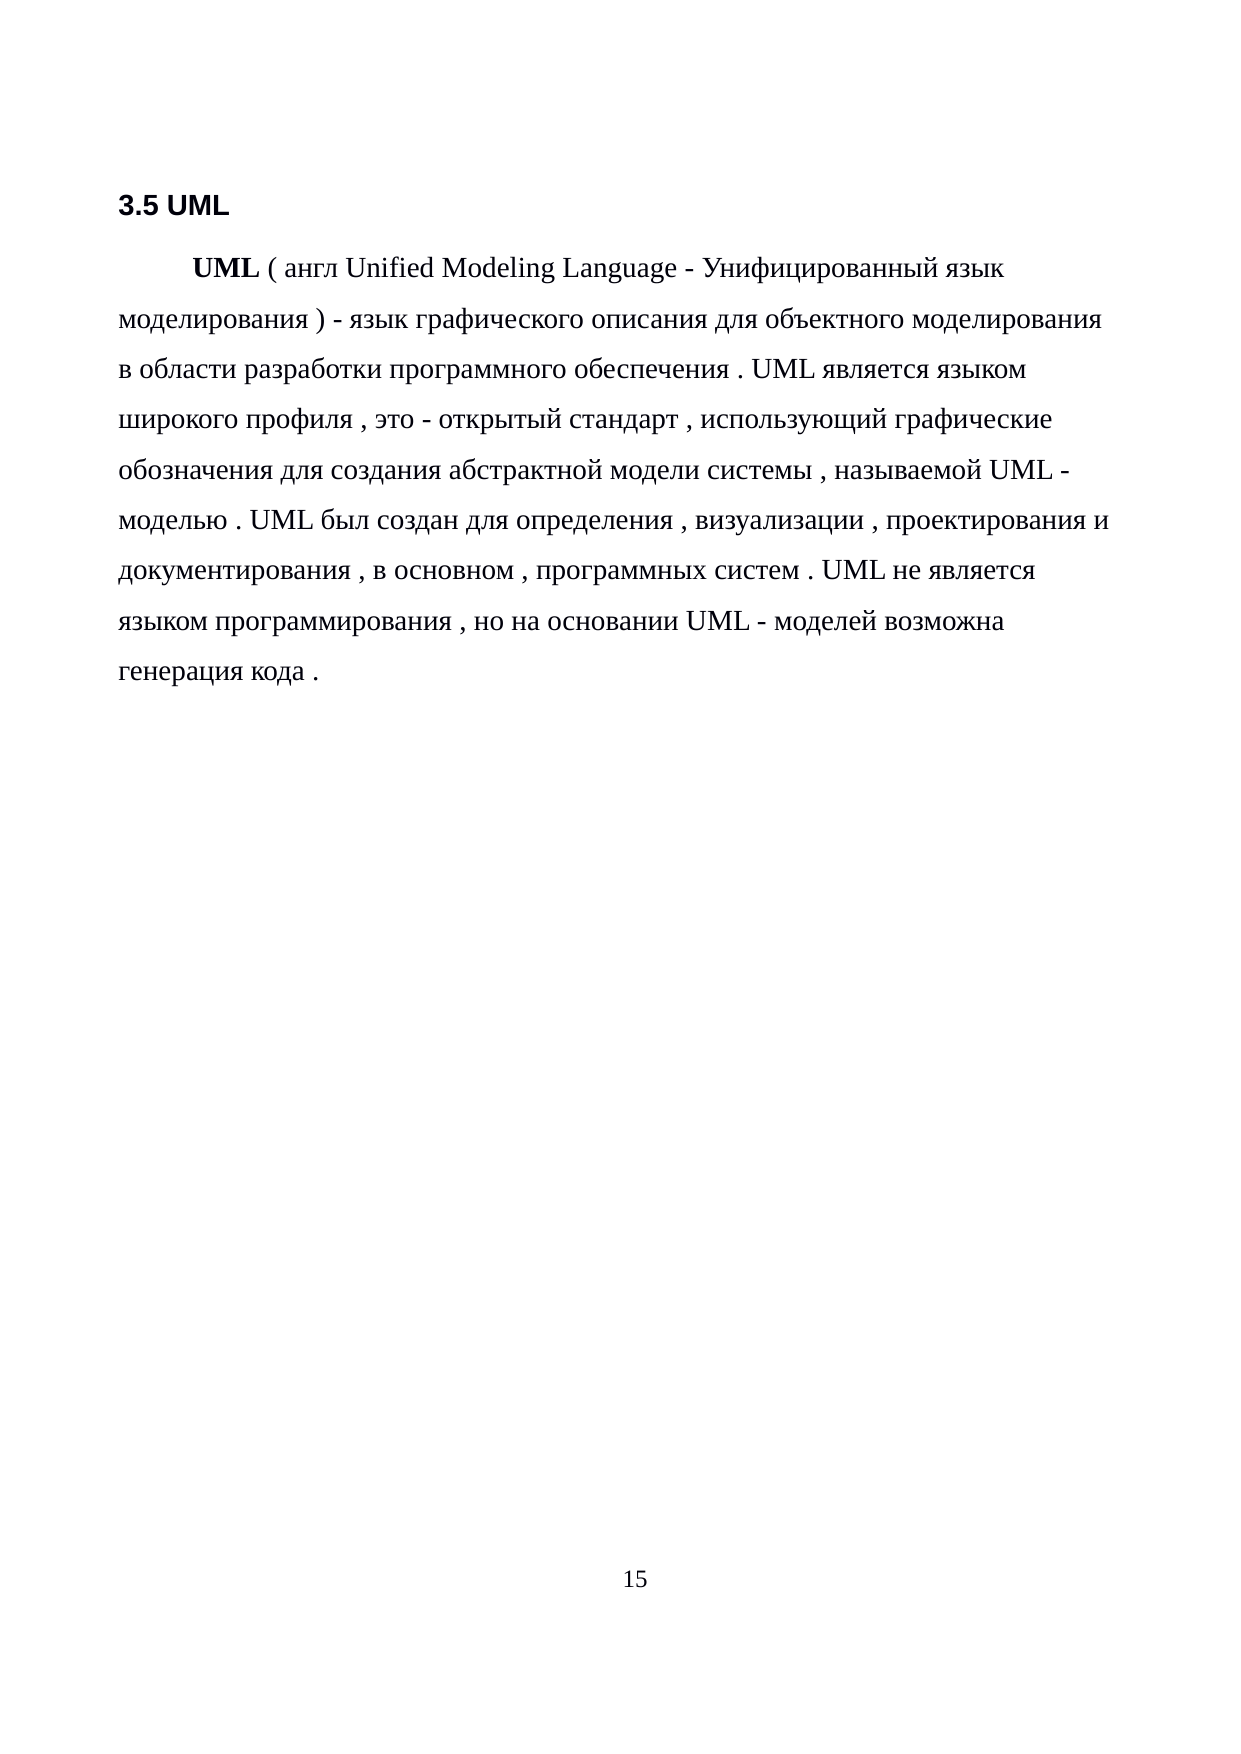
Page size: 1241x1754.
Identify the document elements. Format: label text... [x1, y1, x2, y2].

subtitle 3.5 UML [118, 188, 1122, 221]
text UML ( англ Unified Modeling Language - Унифицированный язык моделирования ) - язык графического описания для объектного моделирования в области разработки программного обеспечения . UML является языком широкого профиля , это - открытый стандарт , использующий графические обозначения для создания абстрактной модели системы , называемой UML - моделью . UML был создан для определения , визуализации , проектирования и документирования , в основном , программных систем . UML не является языком программирования , но на основании UML - моделей возможна генерация кода . [118, 251, 1122, 687]
